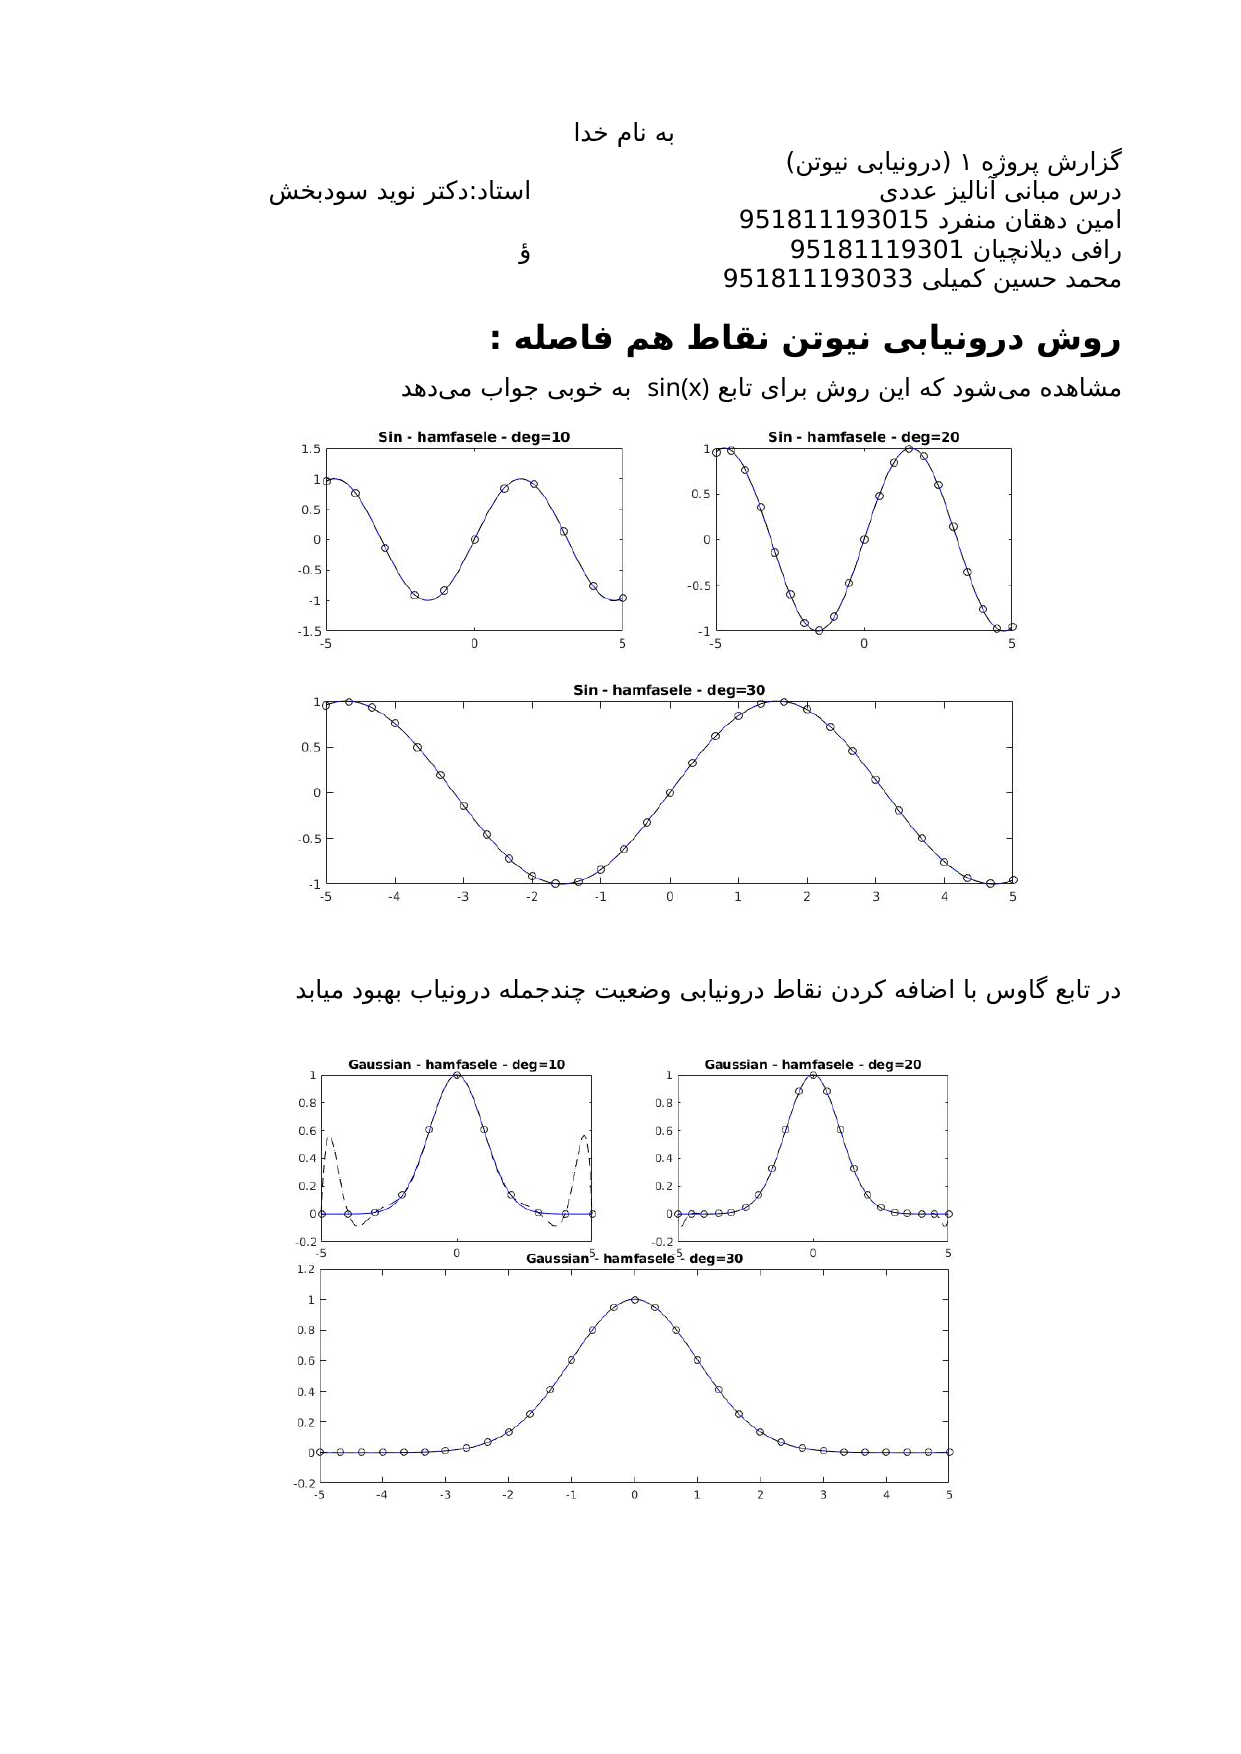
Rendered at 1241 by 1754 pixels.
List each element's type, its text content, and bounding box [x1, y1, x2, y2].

text گزارش پروژه ۱ (درونیابی نیوتن) [118, 147, 1122, 176]
picture [211, 408, 1095, 942]
text به نام خدا [118, 118, 1122, 147]
subtitle روش درونیابی نیوتن نقاط هم فاصله : [118, 318, 1122, 357]
text امین دهقان منفرد 951811193015 [118, 206, 1122, 235]
text مشاهده می‌شود که این روش برای تابع sin(x) به خوبی جواب می‌دهد [118, 369, 1122, 403]
text رافی دیلانچیان 95181119301 ؤ [118, 235, 1122, 264]
text در تابع گاوس با اضافه کردن نقاط درونیابی وضعیت چندجمله درونیاب بهبود میابد [118, 976, 1122, 1005]
text درس مبانی آنالیز عددی استاد:دکتر نوید سودبخش [118, 176, 1122, 206]
picture [216, 1038, 1024, 1526]
text محمد حسین کمیلی 951811193033 [118, 264, 1122, 293]
